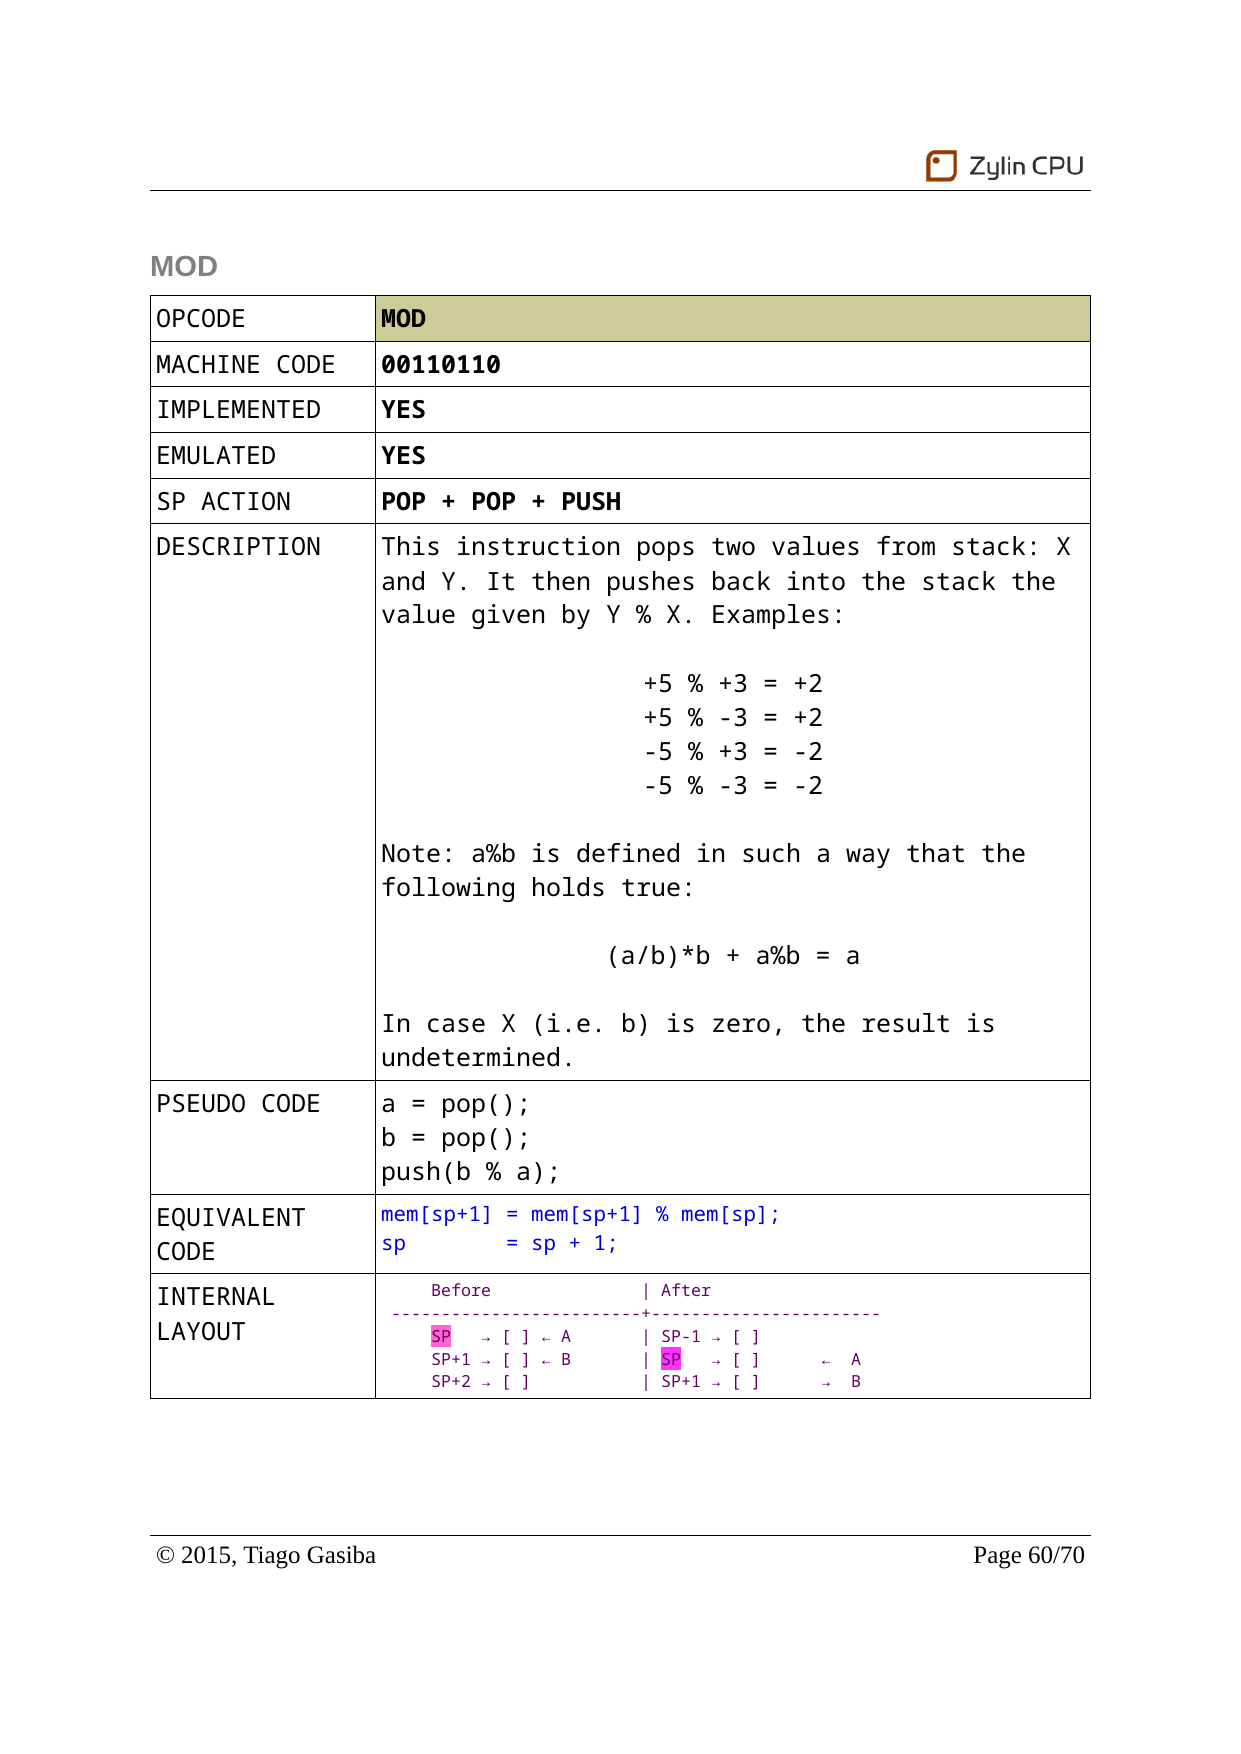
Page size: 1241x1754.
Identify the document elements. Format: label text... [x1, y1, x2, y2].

subtitle MOD [150, 249, 1091, 283]
table_cell POP + POP + PUSH [376, 479, 1090, 523]
table_cell SP ACTION [151, 479, 375, 523]
table_cell YES [376, 433, 1090, 478]
table_cell YES [376, 387, 1090, 432]
table_header OPCODE [151, 296, 375, 341]
table_cell Before | After -------------------------+----------------------- SP → [ ] ← A | SP-1 → [ ] SP+1 → [ ] ← B | SP → [ ] ← A SP+2 → [ ] | SP+1 → [ ] → B [376, 1274, 1090, 1398]
table_cell 00110110 [376, 342, 1090, 386]
table_cell PSEUDO CODE [151, 1081, 375, 1194]
picture [922, 148, 1151, 185]
table_cell IMPLEMENTED [151, 387, 375, 432]
table_cell mem[sp+1] = mem[sp+1] % mem[sp]; sp = sp + 1; [376, 1195, 1090, 1273]
table_cell DESCRIPTION [151, 524, 375, 1080]
table_cell MACHINE CODE [151, 342, 375, 386]
table_cell EMULATED [151, 433, 375, 478]
table_cell INTERNAL LAYOUT [151, 1274, 375, 1398]
table_cell EQUIVALENT CODE [151, 1195, 375, 1273]
table_cell a = pop(); b = pop(); push(b % a); [376, 1081, 1090, 1194]
table_header MOD [376, 296, 1090, 341]
table_cell This instruction pops two values from stack: X and Y. It then pushes back into the stack the value given by Y % X. Examples: +5 % +3 = +2 +5 % -3 = +2 -5 % +3 = -2 -5 % -3 = -2 Note: a%b is defined in such a way that the following holds true: (a/b)*b + a%b = a In case X (i.e. b) is zero, the result is undetermined. [376, 524, 1090, 1080]
